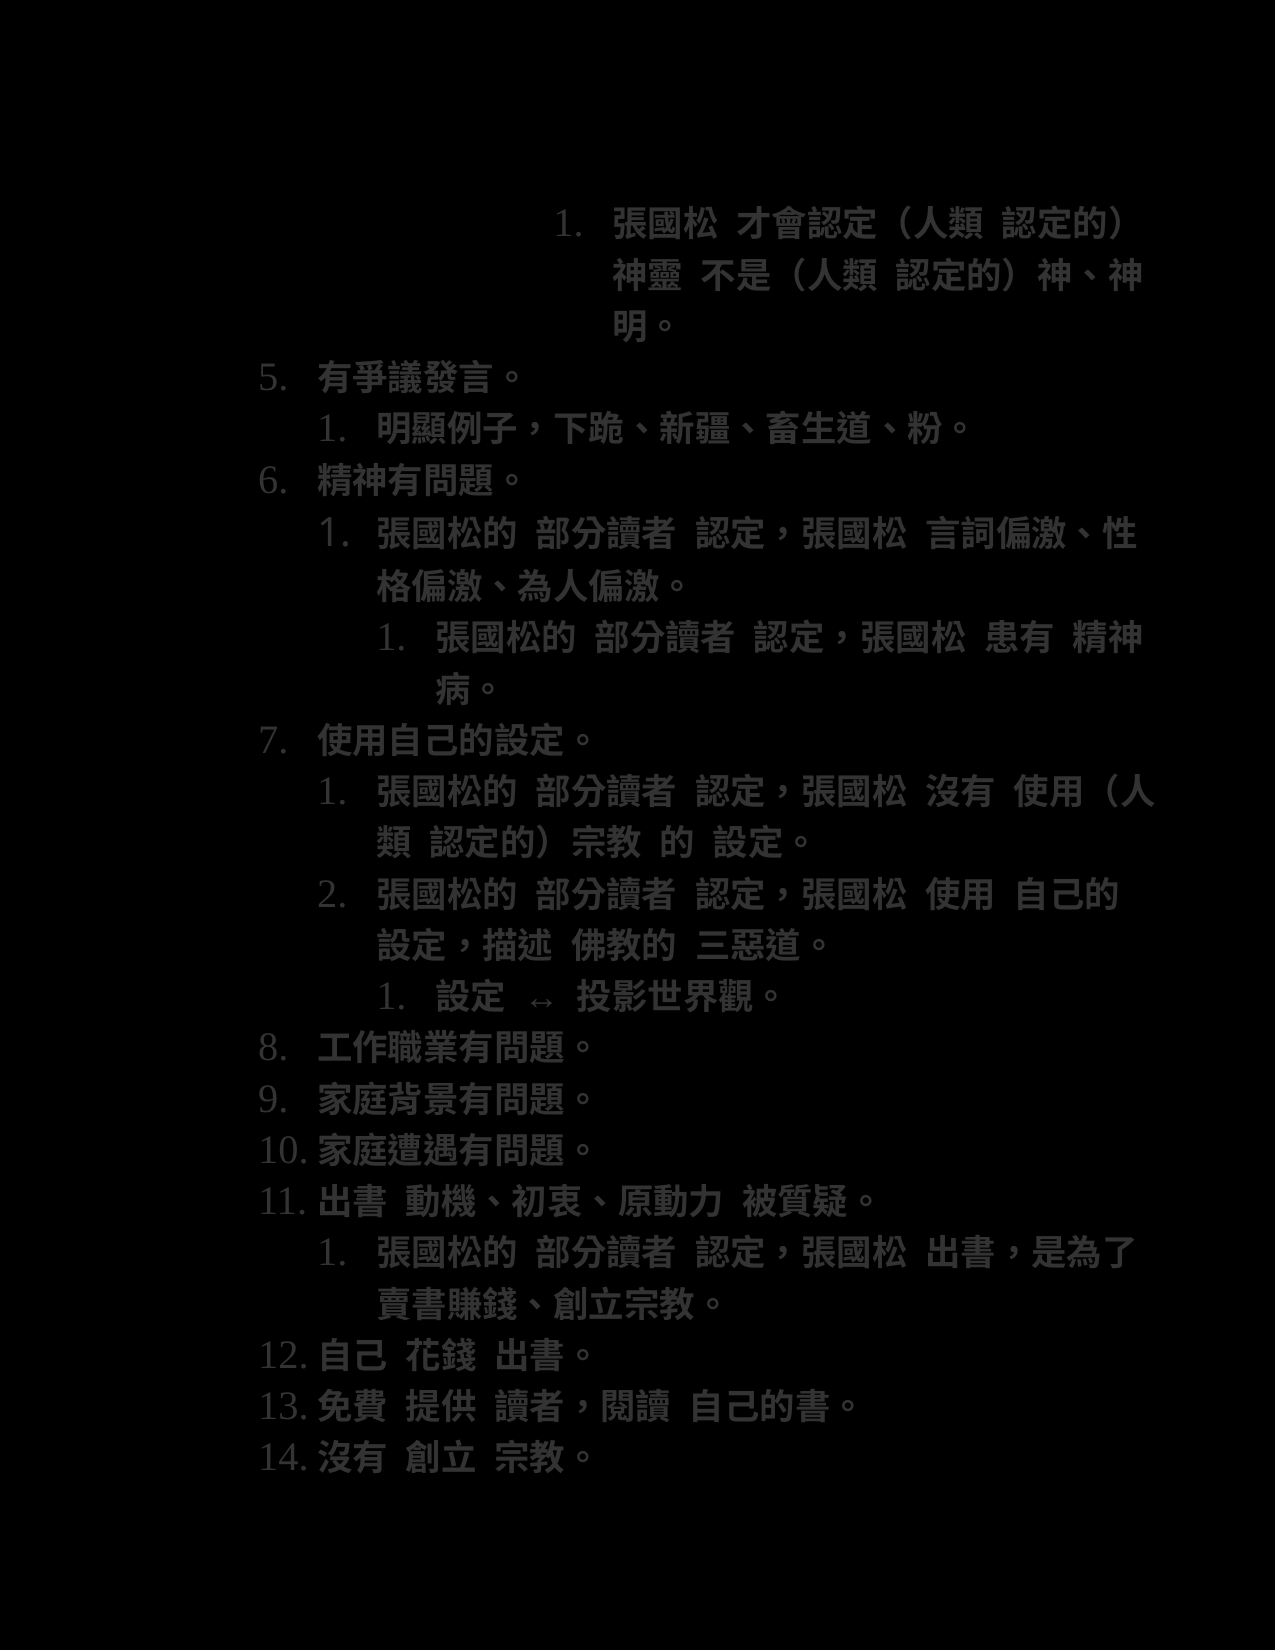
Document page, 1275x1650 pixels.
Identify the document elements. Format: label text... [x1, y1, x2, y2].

list 出書 動機、初衷、原動力 被質疑。 [258, 1173, 1157, 1225]
list 設定 ↔ 投影世界觀。 [376, 968, 1157, 1020]
list 使用自己的設定。 [258, 712, 1157, 763]
list 工作職業有問題。 [258, 1020, 1157, 1071]
list 張國松的 部分讀者 認定，張國松 出書，是為了 賣書賺錢、創立宗教。 [317, 1225, 1157, 1327]
list 明顯例子，下跪、新疆、畜生道、粉。 [317, 401, 1157, 452]
list 張國松的 部分讀者 認定，張國松 言詞偏激、性格偏激、為人偏激。 [317, 503, 1157, 610]
list 家庭遭遇有問題。 [258, 1122, 1157, 1173]
list 張國松的 部分讀者 認定，張國松 使用 自己的 設定，描述 佛教的 三惡道。 [317, 866, 1157, 968]
list 有爭議發言。 [258, 349, 1157, 401]
list 張國松的 部分讀者 認定，張國松 患有 精神病。 [376, 610, 1157, 712]
list 家庭背景有問題。 [258, 1071, 1157, 1122]
list 沒有 創立 宗教。 [258, 1430, 1157, 1481]
list 張國松的 部分讀者 認定，張國松 沒有 使用（人類 認定的）宗教 的 設定。 [317, 763, 1157, 866]
list 張國松 才會認定（人類 認定的）神靈 不是（人類 認定的）神、神明。 [553, 196, 1157, 349]
list 自己 花錢 出書。 [258, 1327, 1157, 1378]
list 精神有問題。 [258, 452, 1157, 503]
list 免費 提供 讀者，閱讀 自己的書。 [258, 1378, 1157, 1430]
